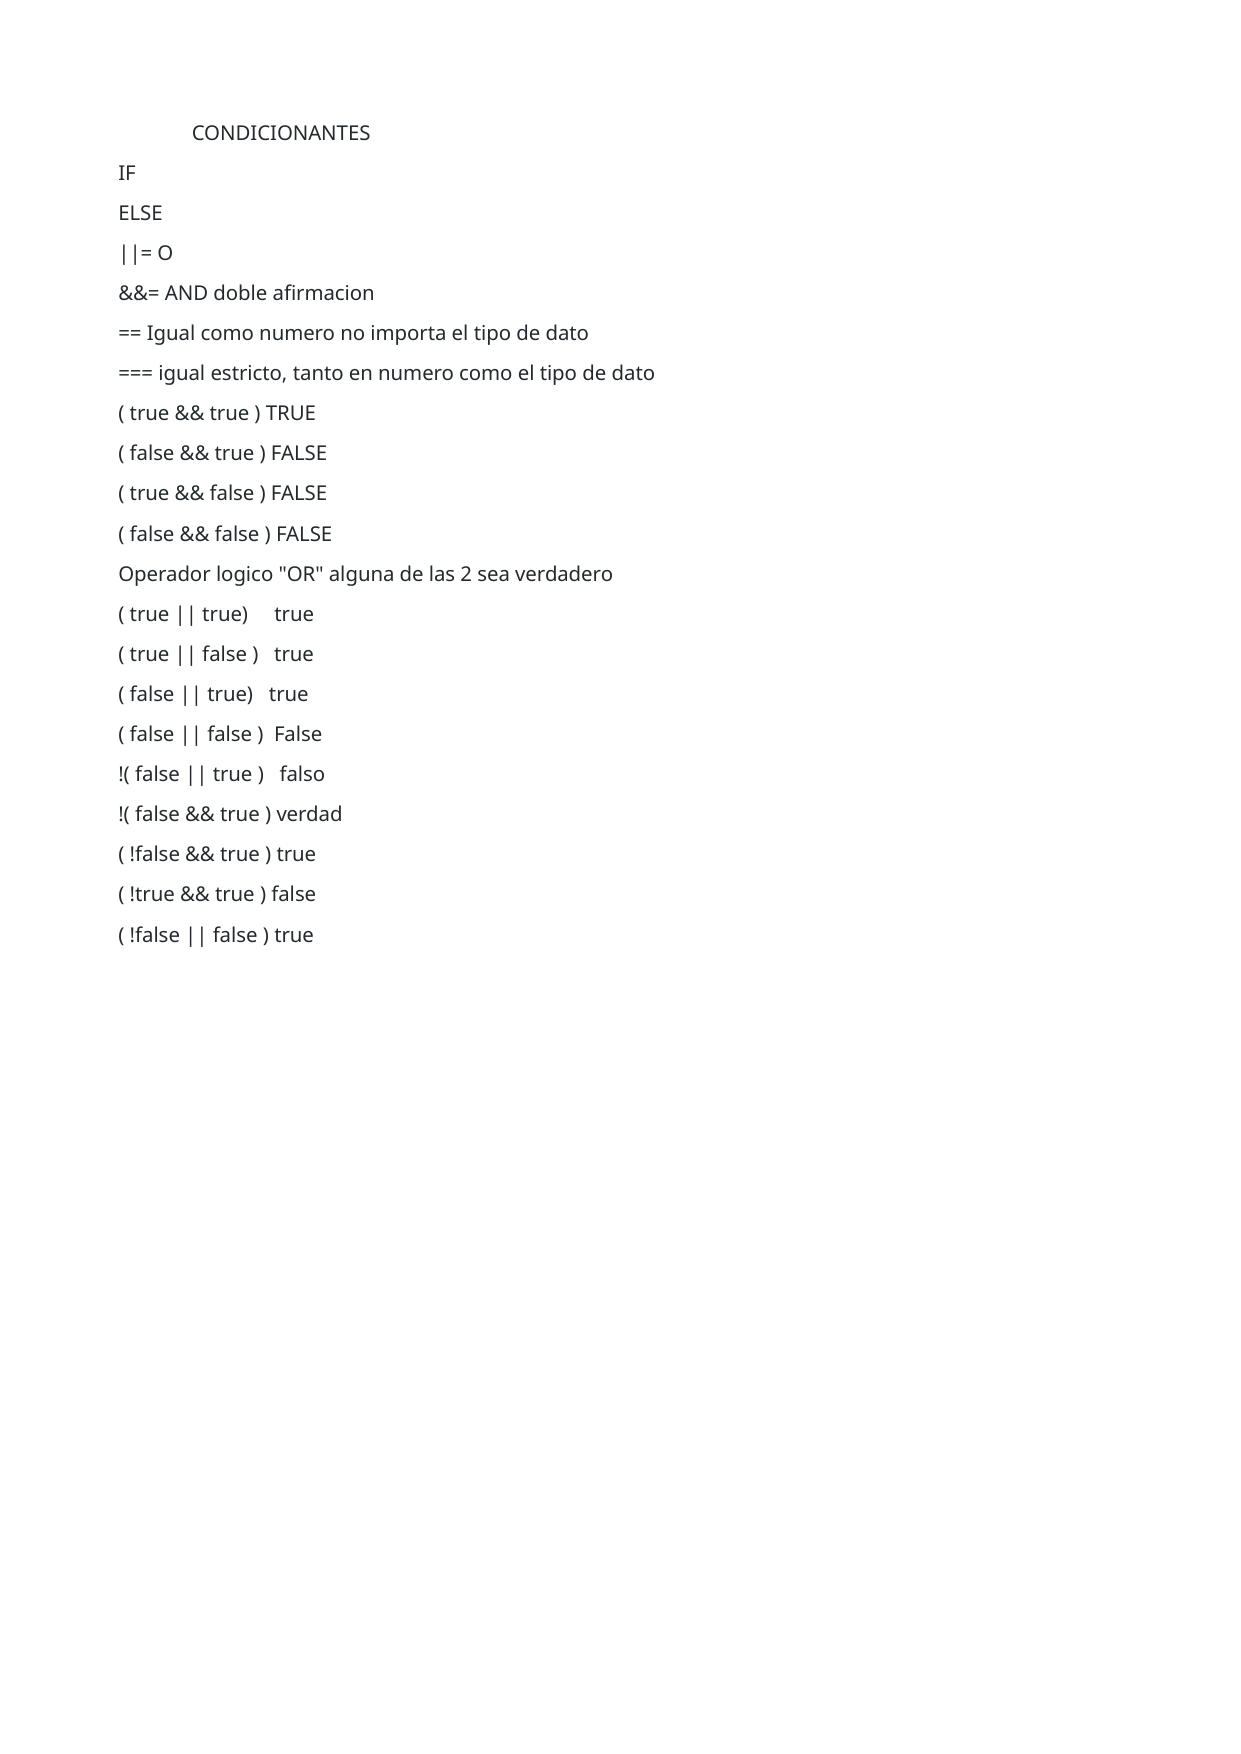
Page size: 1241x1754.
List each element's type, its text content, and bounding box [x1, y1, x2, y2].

text CONDICIONANTES [118, 118, 1122, 146]
text Operador logico "OR" alguna de las 2 sea verdadero [118, 559, 1122, 587]
text &&= AND doble afirmacion [118, 278, 1122, 306]
text !( false || true ) falso [118, 760, 1122, 787]
text ( !false && true ) true [118, 840, 1122, 868]
text ||= O [118, 238, 1122, 266]
text === igual estricto, tanto en numero como el tipo de dato [118, 359, 1122, 386]
text ( true && true ) TRUE [118, 399, 1122, 427]
text ( !false || false ) true [118, 920, 1122, 948]
text ELSE [118, 198, 1122, 226]
text ( !true && true ) false [118, 880, 1122, 908]
text ( false || true) true [118, 679, 1122, 707]
text ( false || false ) False [118, 720, 1122, 747]
text == Igual como numero no importa el tipo de dato [118, 319, 1122, 346]
text ( true || true) true [118, 599, 1122, 627]
text IF [118, 158, 1122, 186]
text ( true && false ) FALSE [118, 479, 1122, 507]
text ( true || false ) true [118, 639, 1122, 667]
text !( false && true ) verdad [118, 800, 1122, 828]
text ( false && false ) FALSE [118, 519, 1122, 547]
text ( false && true ) FALSE [118, 439, 1122, 467]
